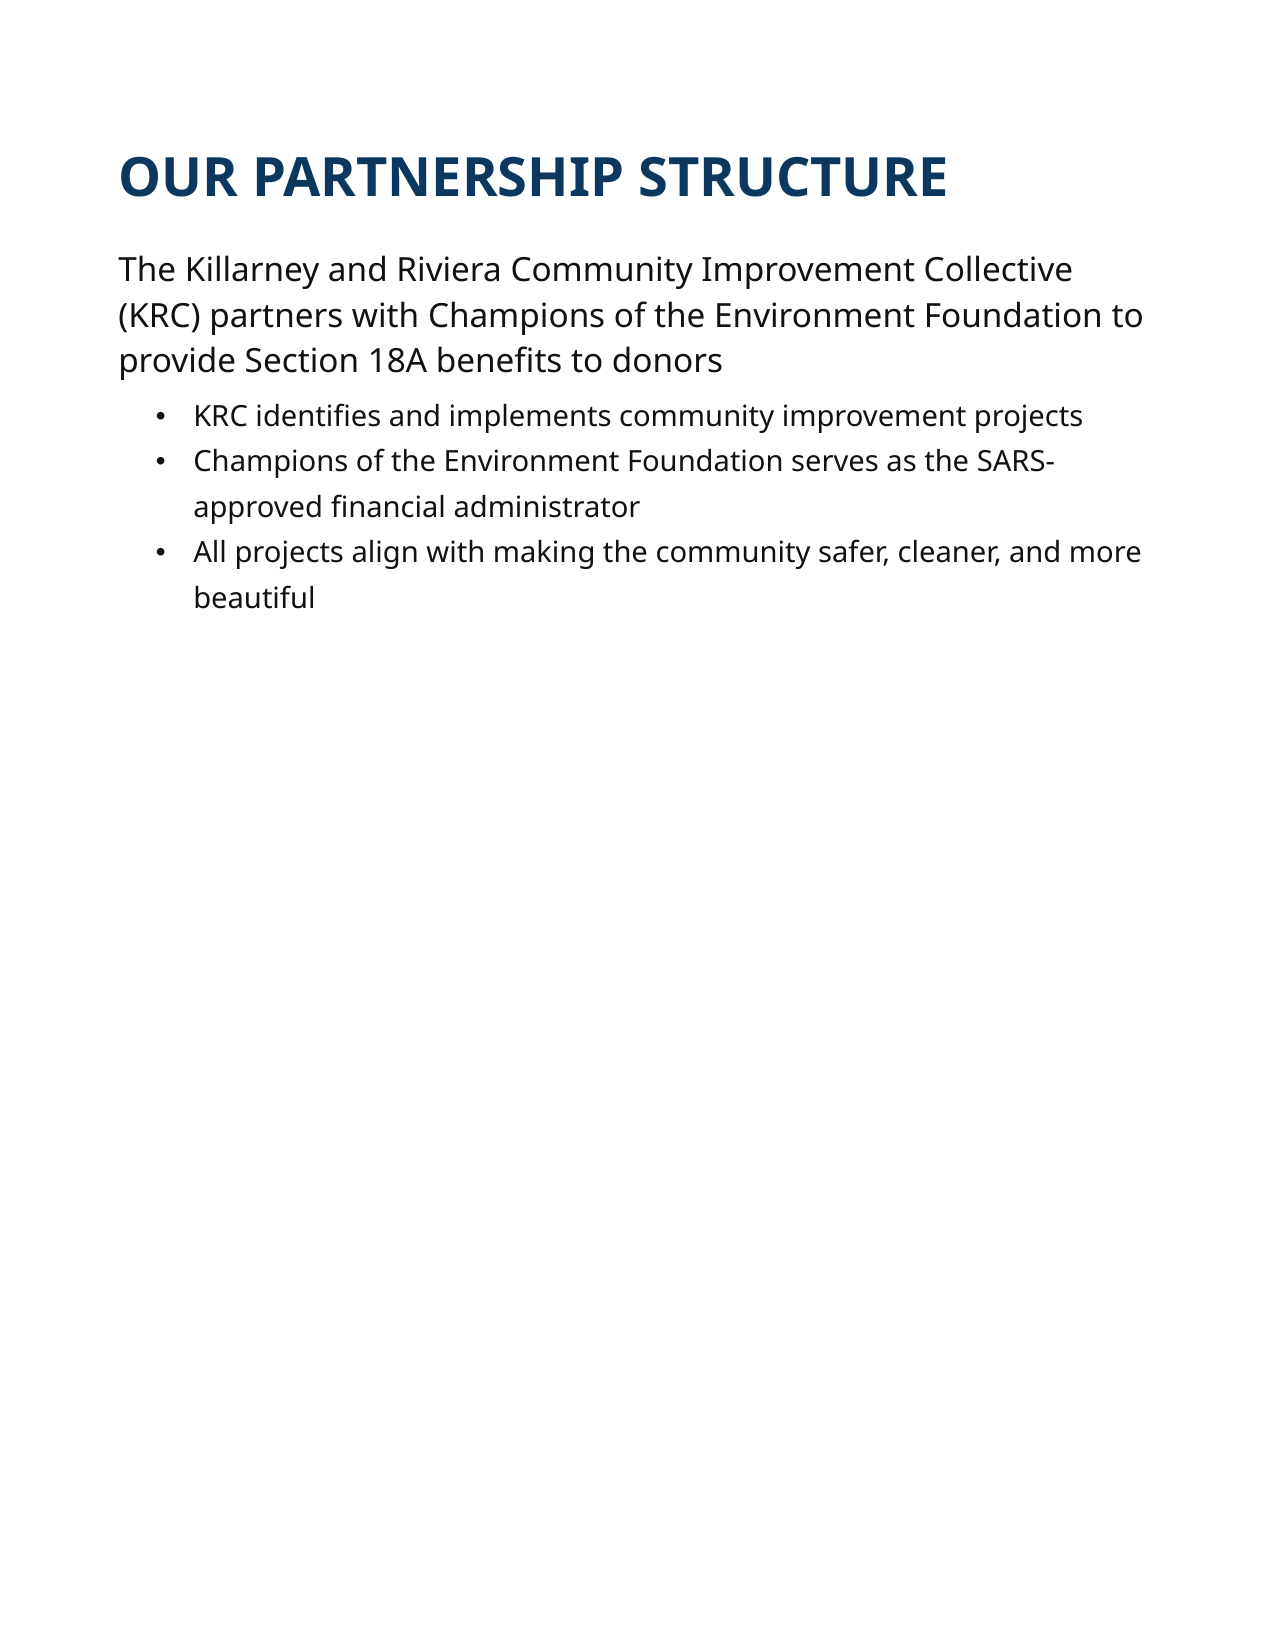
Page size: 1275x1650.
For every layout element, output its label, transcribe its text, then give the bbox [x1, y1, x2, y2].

list Champions of the Environment Foundation serves as the SARS-approved financial administrator [156, 440, 1157, 526]
list KRC identifies and implements community improvement projects [156, 395, 1157, 434]
list All projects align with making the community safer, cleaner, and more beautiful [156, 532, 1157, 617]
subtitle OUR PARTNERSHIP STRUCTURE [118, 139, 1157, 213]
subtitle The Killarney and Riviera Community Improvement Collective (KRC) partners with Champions of the Environment Foundation to provide Section 18A benefits to donors [118, 246, 1157, 382]
